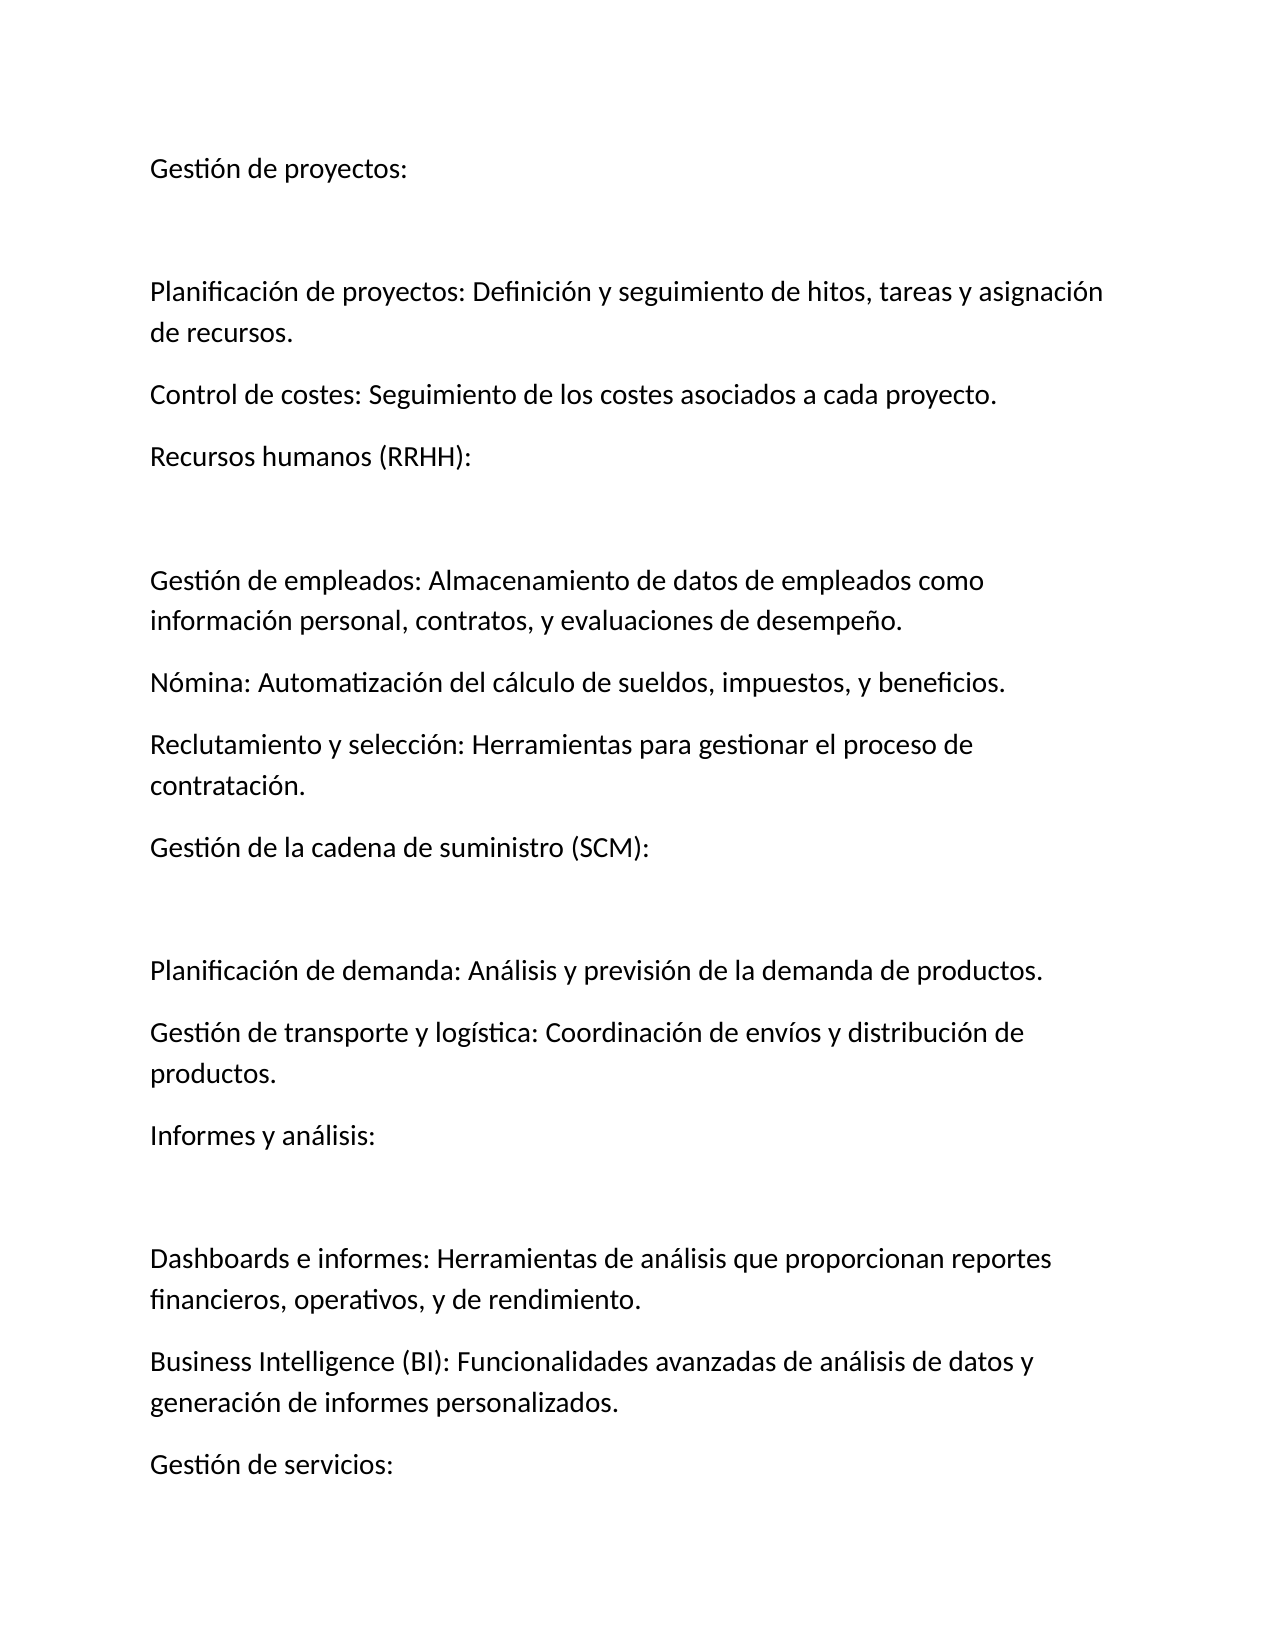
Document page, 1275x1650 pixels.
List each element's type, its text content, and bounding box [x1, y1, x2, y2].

text Reclutamiento y selección: Herramientas para gestionar el proceso de contratación. [150, 726, 1125, 803]
text Planificación de demanda: Análisis y previsión de la demanda de productos. [150, 952, 1125, 988]
text Business Intelligence (BI): Funcionalidades avanzadas de análisis de datos y generación de informes personalizados. [150, 1343, 1125, 1419]
text Nómina: Automatización del cálculo de sueldos, impuestos, y beneficios. [150, 664, 1125, 700]
text Gestión de servicios: [150, 1446, 1125, 1481]
text Gestión de proyectos: [150, 150, 1125, 186]
text Recursos humanos (RRHH): [150, 438, 1125, 474]
text Planificación de proyectos: Definición y seguimiento de hitos, tareas y asignación de recursos. [150, 273, 1125, 350]
text Gestión de la cadena de suministro (SCM): [150, 829, 1125, 864]
text Dashboards e informes: Herramientas de análisis que proporcionan reportes financieros, operativos, y de rendimiento. [150, 1240, 1125, 1317]
text Gestión de transporte y logística: Coordinación de envíos y distribución de productos. [150, 1014, 1125, 1091]
text Informes y análisis: [150, 1117, 1125, 1152]
text Gestión de empleados: Almacenamiento de datos de empleados como información personal, contratos, y evaluaciones de desempeño. [150, 562, 1125, 638]
text Control de costes: Seguimiento de los costes asociados a cada proyecto. [150, 376, 1125, 412]
